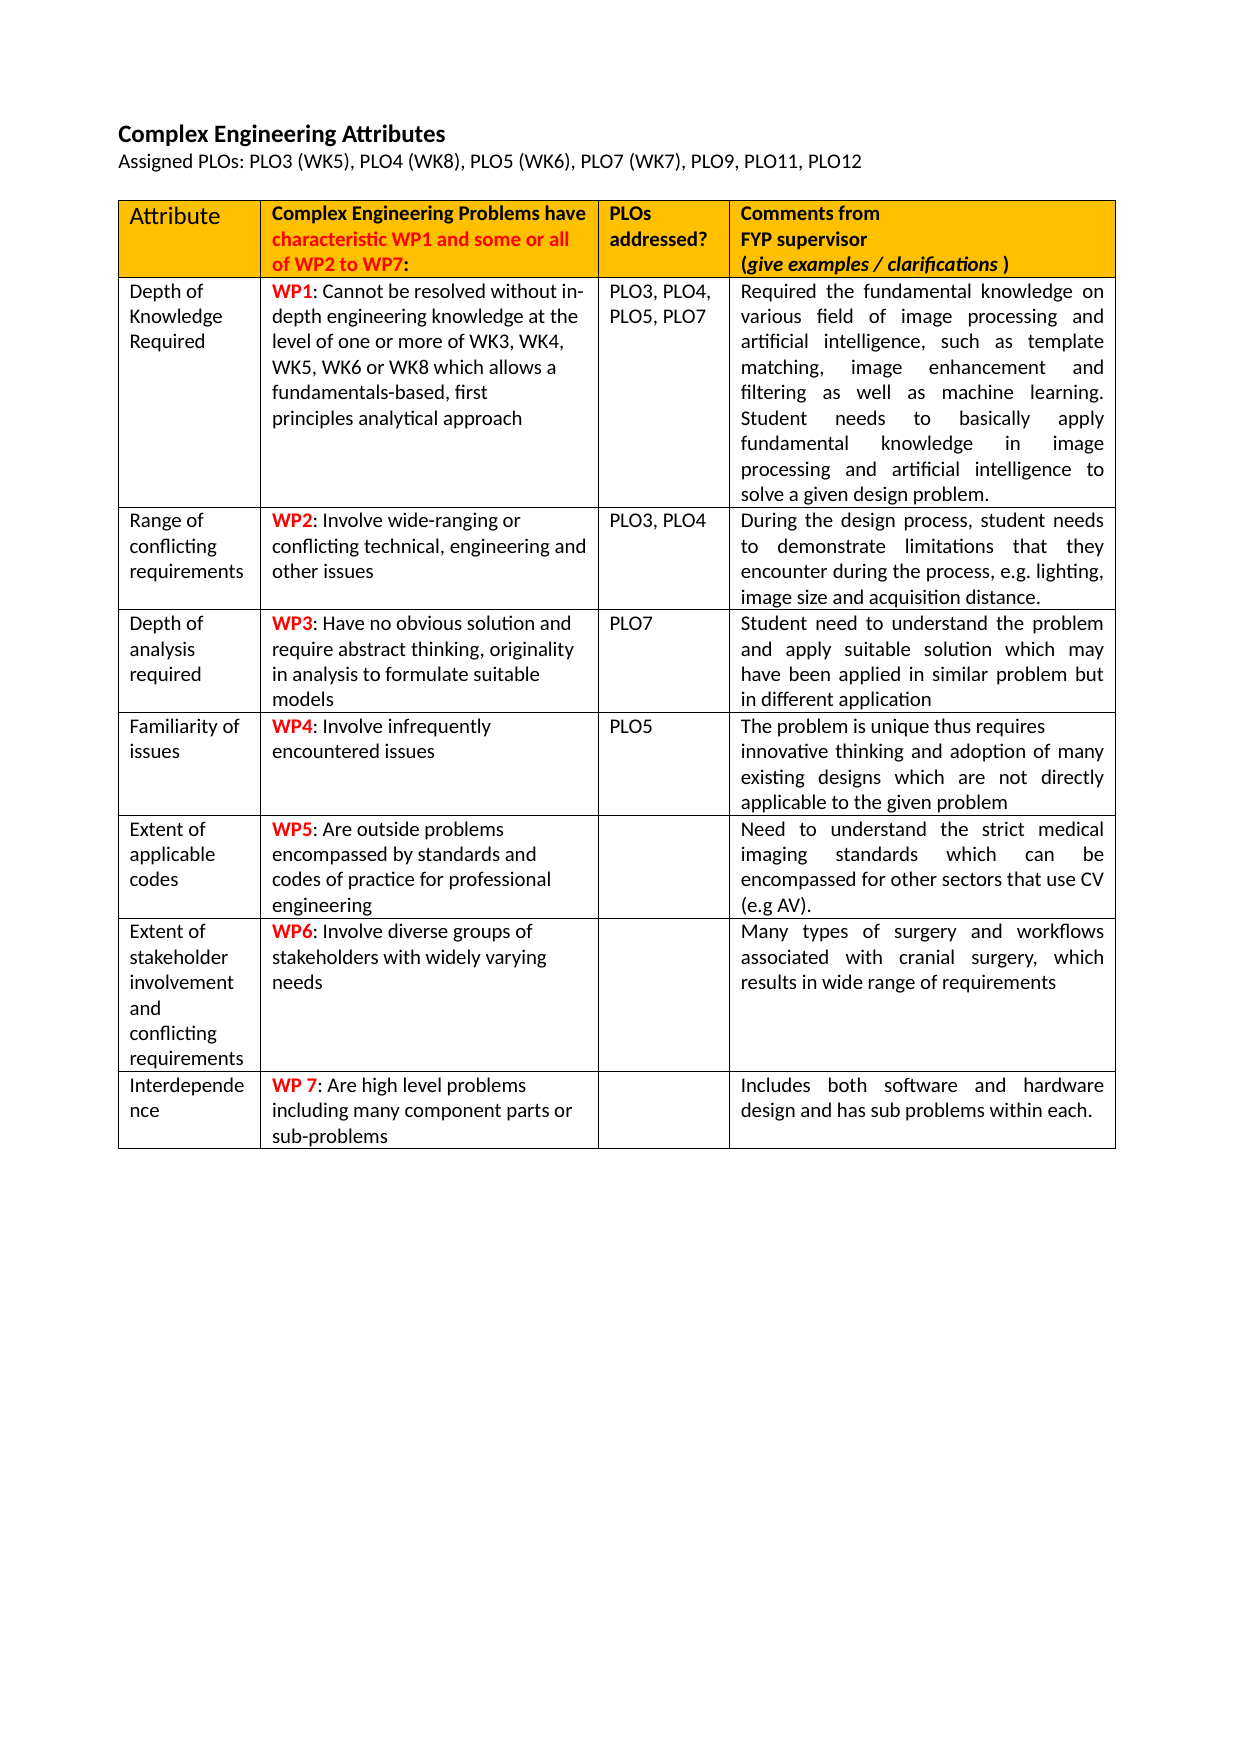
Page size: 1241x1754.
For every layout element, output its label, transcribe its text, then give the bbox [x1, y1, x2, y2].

table_cell Extent of applicable codes [119, 816, 260, 917]
table_cell [599, 1072, 729, 1148]
table_cell Many types of surgery and workflows associated with cranial surgery, which results in wide range of requirements [730, 919, 1115, 1071]
table_cell Range of conflicting requirements [119, 508, 260, 609]
table_cell WP6: Involve diverse groups of stakeholders with widely varying needs [261, 919, 598, 1071]
table_cell PLO7 [599, 610, 729, 712]
table_cell WP2: Involve wide-ranging or conflicting technical, engineering and other issues [261, 508, 598, 609]
table_cell WP 7: Are high level problems including many component parts or sub-problems [261, 1072, 598, 1148]
table_cell Includes both software and hardware design and has sub problems within each. [730, 1072, 1115, 1148]
table_cell Familiarity of issues [119, 713, 260, 815]
table_cell Depth of analysis required [119, 610, 260, 712]
table_cell Extent of stakeholder involvement and conflicting requirements [119, 919, 260, 1071]
table_header Comments from FYP supervisor (give examples / clarifications ) [730, 201, 1115, 277]
table_header Complex Engineering Problems have characteristic WP1 and some or all of WP2 to WP7: [261, 201, 598, 277]
table_header PLOs addressed? [599, 201, 729, 277]
table_header Attribute [119, 201, 260, 277]
table_cell [599, 816, 729, 917]
table_cell PLO5 [599, 713, 729, 815]
table_cell The problem is unique thus requires innovative thinking and adoption of many existing designs which are not directly applicable to the given problem [730, 713, 1115, 815]
table_cell WP5: Are outside problems encompassed by standards and codes of practice for professional engineering [261, 816, 598, 917]
table_cell WP4: Involve infrequently encountered issues [261, 713, 598, 815]
table_cell Required the fundamental knowledge on various field of image processing and artificial intelligence, such as template matching, image enhancement and filtering as well as machine learning. Student needs to basically apply fundamental knowledge in image processing and artificial intelligence to solve a given design problem. [730, 278, 1115, 507]
text Complex Engineering Attributes [118, 118, 1122, 149]
text Assigned PLOs: PLO3 (WK5), PLO4 (WK8), PLO5 (WK6), PLO7 (WK7), PLO9, PLO11, PLO12 [118, 149, 1122, 174]
table_cell WP1: Cannot be resolved without in-depth engineering knowledge at the level of one or more of WK3, WK4, WK5, WK6 or WK8 which allows a fundamentals-based, first principles analytical approach [261, 278, 598, 507]
table_cell Student need to understand the problem and apply suitable solution which may have been applied in similar problem but in different application [730, 610, 1115, 712]
table_cell WP3: Have no obvious solution and require abstract thinking, originality in analysis to formulate suitable models [261, 610, 598, 712]
table_cell [599, 919, 729, 1071]
table_cell Depth of Knowledge Required [119, 278, 260, 507]
table_cell During the design process, student needs to demonstrate limitations that they encounter during the process, e.g. lighting, image size and acquisition distance. [730, 508, 1115, 609]
table_cell PLO3, PLO4, PLO5, PLO7 [599, 278, 729, 507]
table_cell PLO3, PLO4 [599, 508, 729, 609]
table_cell Interdependence [119, 1072, 260, 1148]
table_cell Need to understand the strict medical imaging standards which can be encompassed for other sectors that use CV (e.g AV). [730, 816, 1115, 917]
